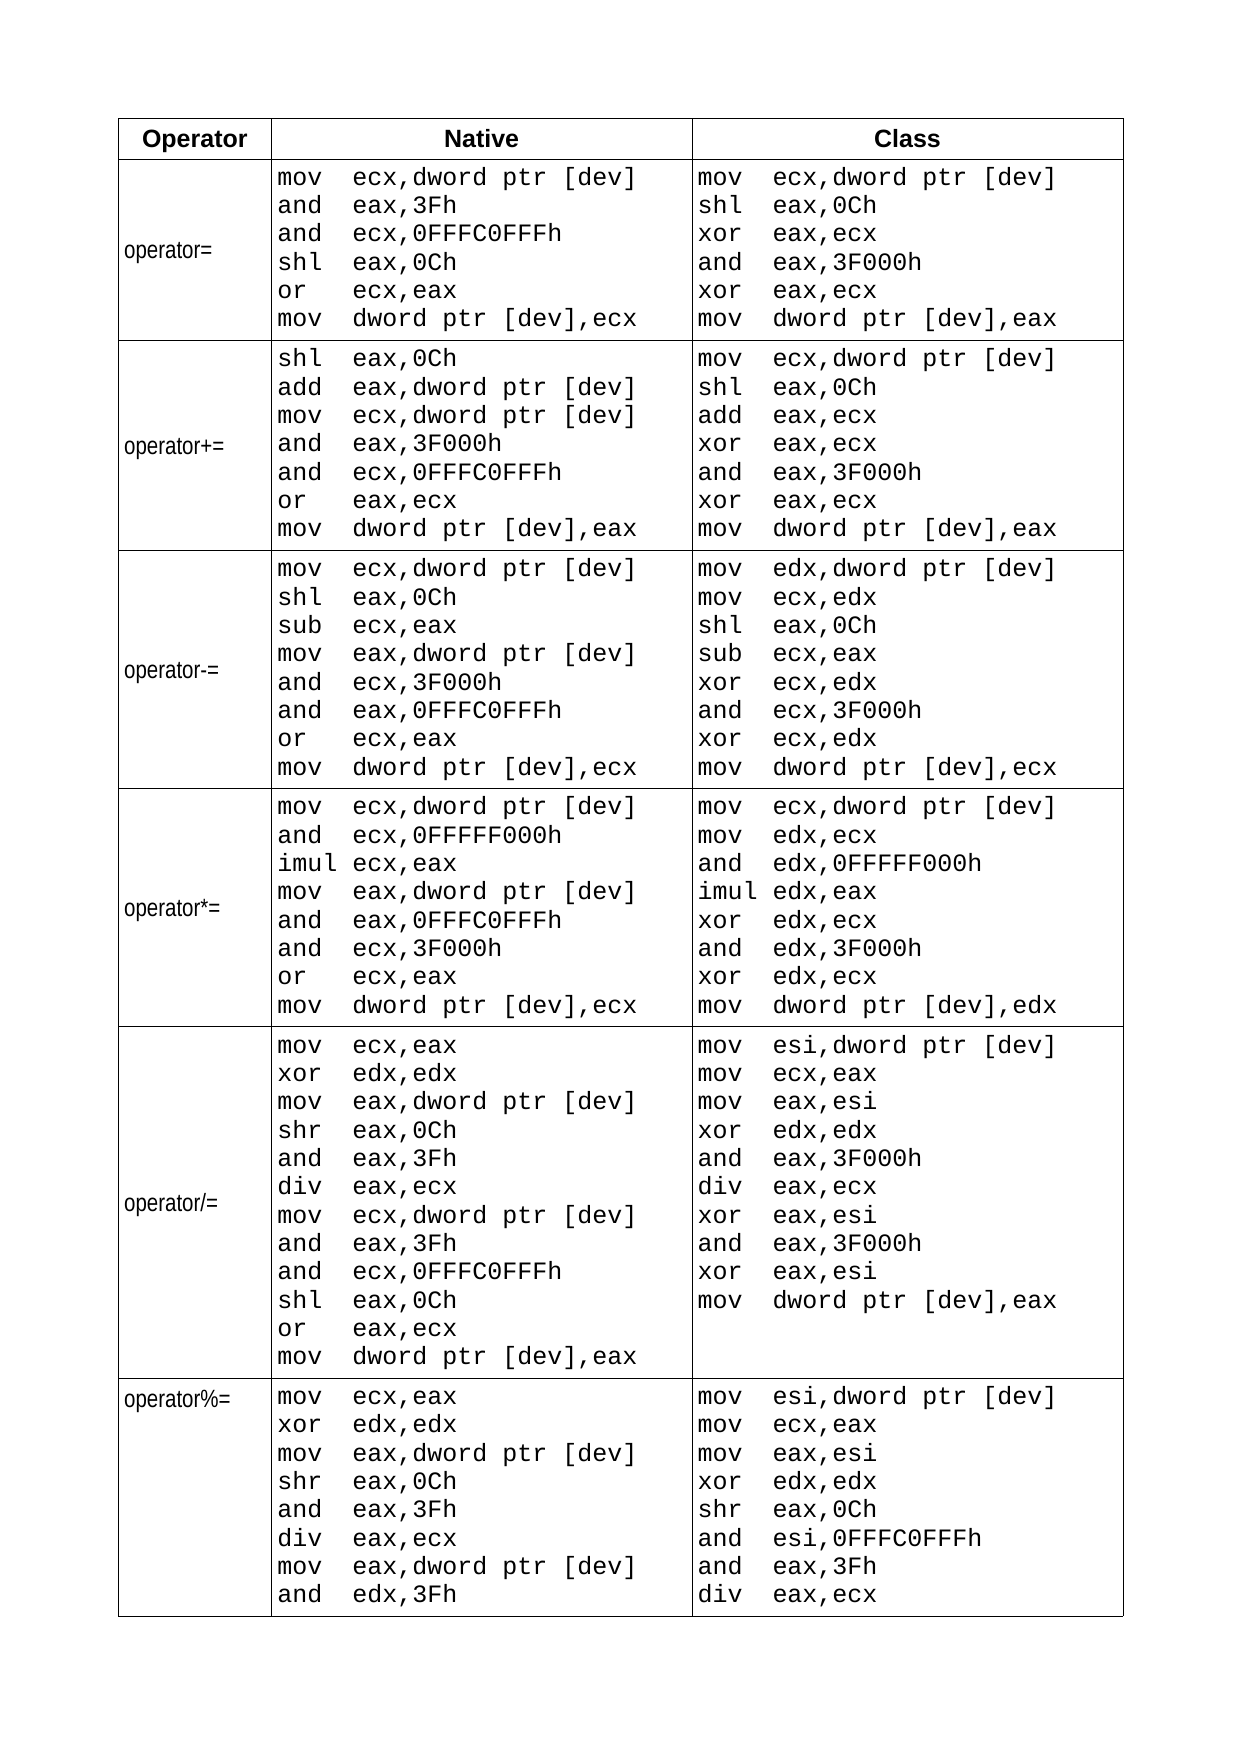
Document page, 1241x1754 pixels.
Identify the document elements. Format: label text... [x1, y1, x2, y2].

table_header Operator [119, 119, 271, 158]
table_cell mov ecx,dword ptr [dev] shl eax,0Ch sub ecx,eax mov eax,dword ptr [dev] and ecx,3F000h and eax,0FFFC0FFFh or ecx,eax mov dword ptr [dev],ecx [272, 551, 692, 788]
table_cell operator%= [119, 1379, 271, 1616]
table_cell mov ecx,dword ptr [dev] mov edx,ecx and edx,0FFFFF000h imul edx,eax xor edx,ecx and edx,3F000h xor edx,ecx mov dword ptr [dev],edx [693, 789, 1123, 1026]
table_cell mov esi,dword ptr [dev] mov ecx,eax mov eax,esi xor edx,edx and eax,3F000h div eax,ecx xor eax,esi and eax,3F000h xor eax,esi mov dword ptr [dev],eax [693, 1027, 1123, 1378]
table_cell operator= [119, 160, 271, 340]
table_cell mov ecx,dword ptr [dev] and ecx,0FFFFF000h imul ecx,eax mov eax,dword ptr [dev] and eax,0FFFC0FFFh and ecx,3F000h or ecx,eax mov dword ptr [dev],ecx [272, 789, 692, 1026]
table_header Native [272, 119, 692, 158]
table_cell mov edx,dword ptr [dev] mov ecx,edx shl eax,0Ch sub ecx,eax xor ecx,edx and ecx,3F000h xor ecx,edx mov dword ptr [dev],ecx [693, 551, 1123, 788]
table_cell mov ecx,eax xor edx,edx mov eax,dword ptr [dev] shr eax,0Ch and eax,3Fh div eax,ecx mov eax,dword ptr [dev] and edx,3Fh [272, 1379, 692, 1616]
table_cell mov esi,dword ptr [dev] mov ecx,eax mov eax,esi xor edx,edx shr eax,0Ch and esi,0FFFC0FFFh and eax,3Fh div eax,ecx [693, 1379, 1123, 1616]
table_cell mov ecx,dword ptr [dev] and eax,3Fh and ecx,0FFFC0FFFh shl eax,0Ch or ecx,eax mov dword ptr [dev],ecx [272, 160, 692, 340]
table_cell operator*= [119, 789, 271, 1026]
table_cell mov ecx,dword ptr [dev] shl eax,0Ch add eax,ecx xor eax,ecx and eax,3F000h xor eax,ecx mov dword ptr [dev],eax [693, 341, 1123, 550]
table_cell mov ecx,eax xor edx,edx mov eax,dword ptr [dev] shr eax,0Ch and eax,3Fh div eax,ecx mov ecx,dword ptr [dev] and eax,3Fh and ecx,0FFFC0FFFh shl eax,0Ch or eax,ecx mov dword ptr [dev],eax [272, 1027, 692, 1378]
table_cell operator-= [119, 551, 271, 788]
table_cell operator/= [119, 1027, 271, 1378]
table_cell mov ecx,dword ptr [dev] shl eax,0Ch xor eax,ecx and eax,3F000h xor eax,ecx mov dword ptr [dev],eax [693, 160, 1123, 340]
table_cell operator+= [119, 341, 271, 550]
table_cell shl eax,0Ch add eax,dword ptr [dev] mov ecx,dword ptr [dev] and eax,3F000h and ecx,0FFFC0FFFh or eax,ecx mov dword ptr [dev],eax [272, 341, 692, 550]
table_header Class [693, 119, 1123, 158]
